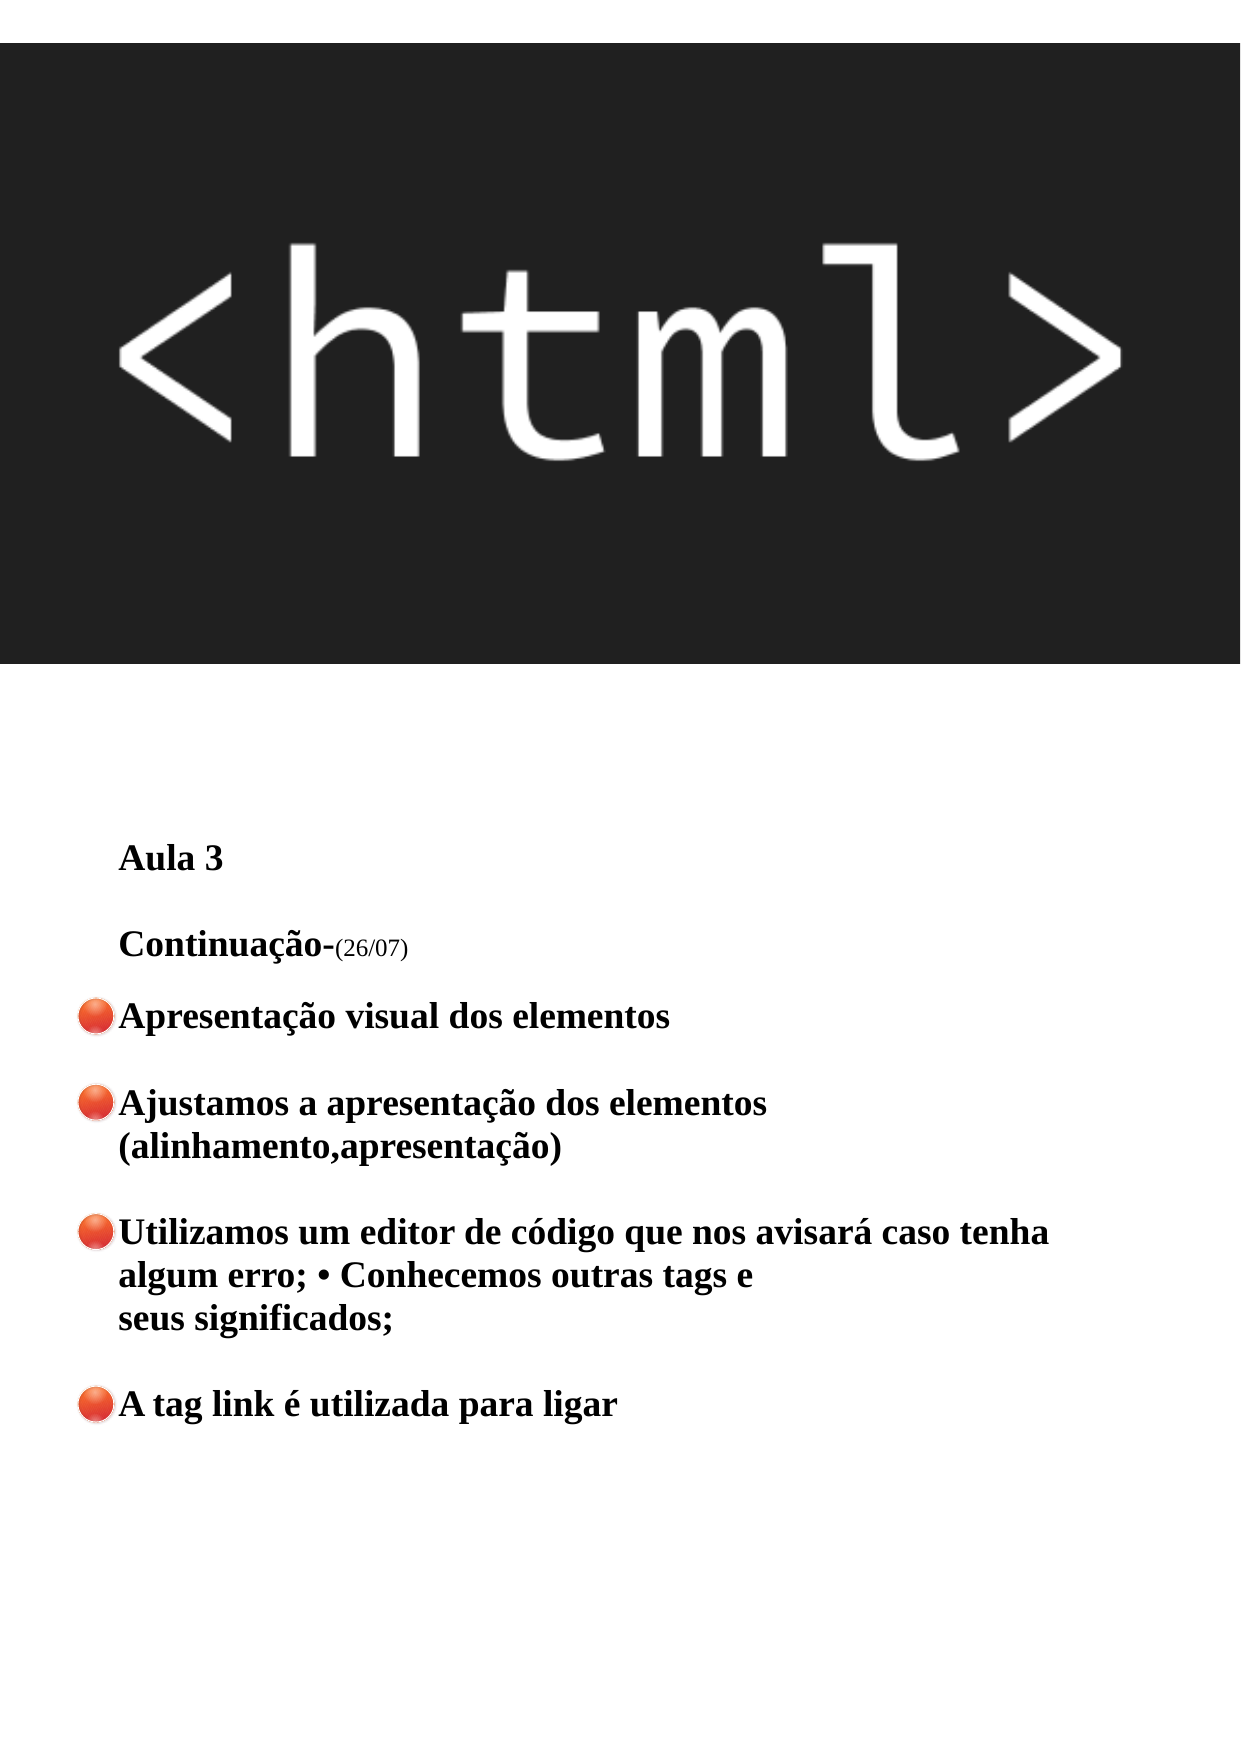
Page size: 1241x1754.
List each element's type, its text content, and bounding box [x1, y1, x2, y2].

text Aula 3 [118, 836, 1122, 879]
picture [0, 43, 1241, 664]
text Apresentação visual dos elementos [118, 994, 1122, 1037]
text Ajustamos a apresentação dos elementos (alinhamento,apresentação) [118, 1080, 1122, 1166]
text Continuação-(26/07) [118, 922, 1122, 965]
text A tag link é utilizada para ligar [118, 1382, 1122, 1425]
text seus significados; [118, 1296, 1122, 1339]
text Utilizamos um editor de código que nos avisará caso tenha algum erro; • Conhecemos outras tags e [118, 1209, 1122, 1296]
